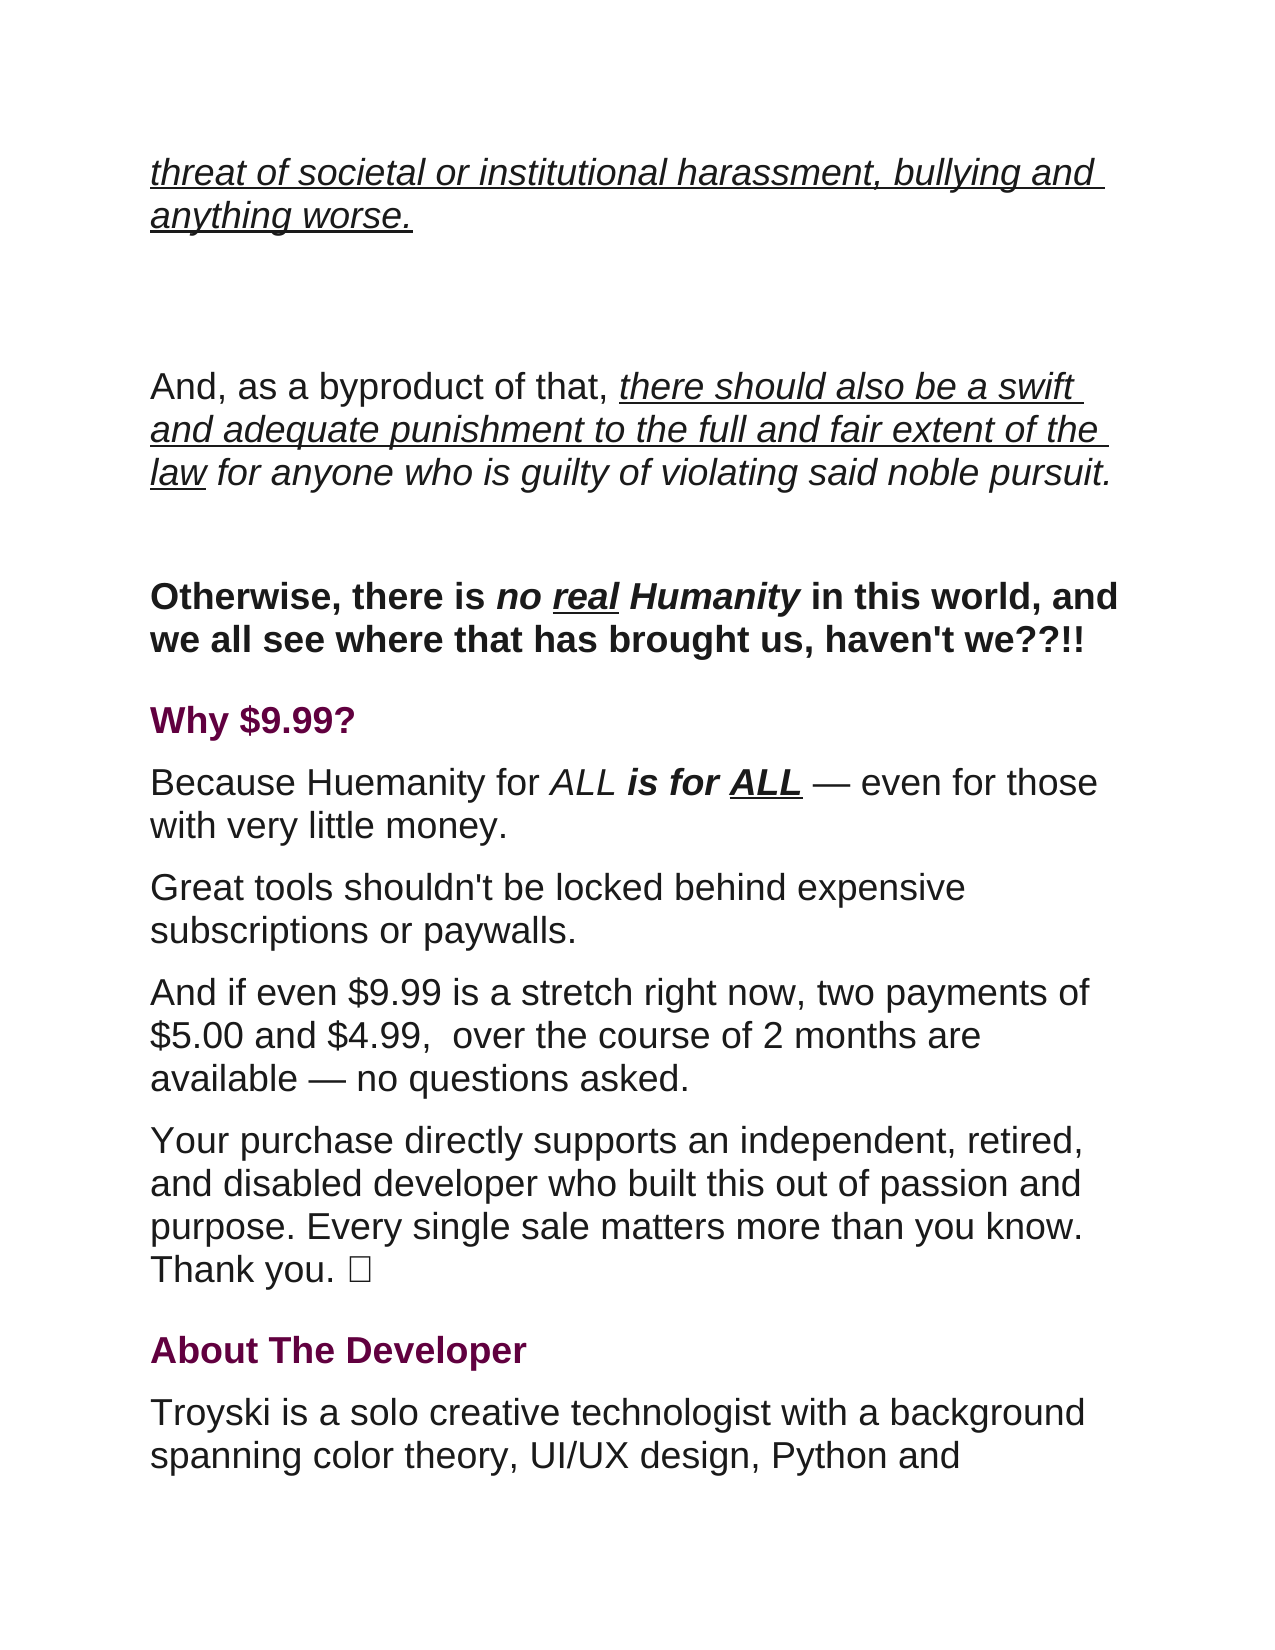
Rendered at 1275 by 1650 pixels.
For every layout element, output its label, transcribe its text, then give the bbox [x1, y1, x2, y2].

text And if even $9.99 is a stretch right now, two payments of $5.00 and $4.99, over the course of 2 months are available — no questions asked. [150, 970, 1125, 1099]
text Troyski is a solo creative technologist with a background spanning color theory, UI/UX design, Python and [150, 1390, 1125, 1476]
subtitle About The Developer [150, 1328, 1125, 1371]
text Great tools shouldn't be locked behind expensive subscriptions or paywalls. [150, 865, 1125, 951]
text Because Huemanity for ALL is for ALL — even for those with very little money. [150, 760, 1125, 846]
text Otherwise, there is no real Humanity in this world, and we all see where that has brought us, haven't we??!! [150, 574, 1125, 661]
text And, as a byproduct of that, there should also be a swift and adequate punishment to the full and fair extent of the law for anyone who is guilty of violating said noble pursuit. [150, 364, 1125, 494]
subtitle Why $9.99? [150, 698, 1125, 741]
text threat of societal or institutional harassment, bullying and anything worse. [150, 150, 1125, 236]
text Your purchase directly supports an independent, retired, and disabled developer who built this out of passion and purpose. Every single sale matters more than you know. Thank you. 🙏 [150, 1118, 1125, 1291]
